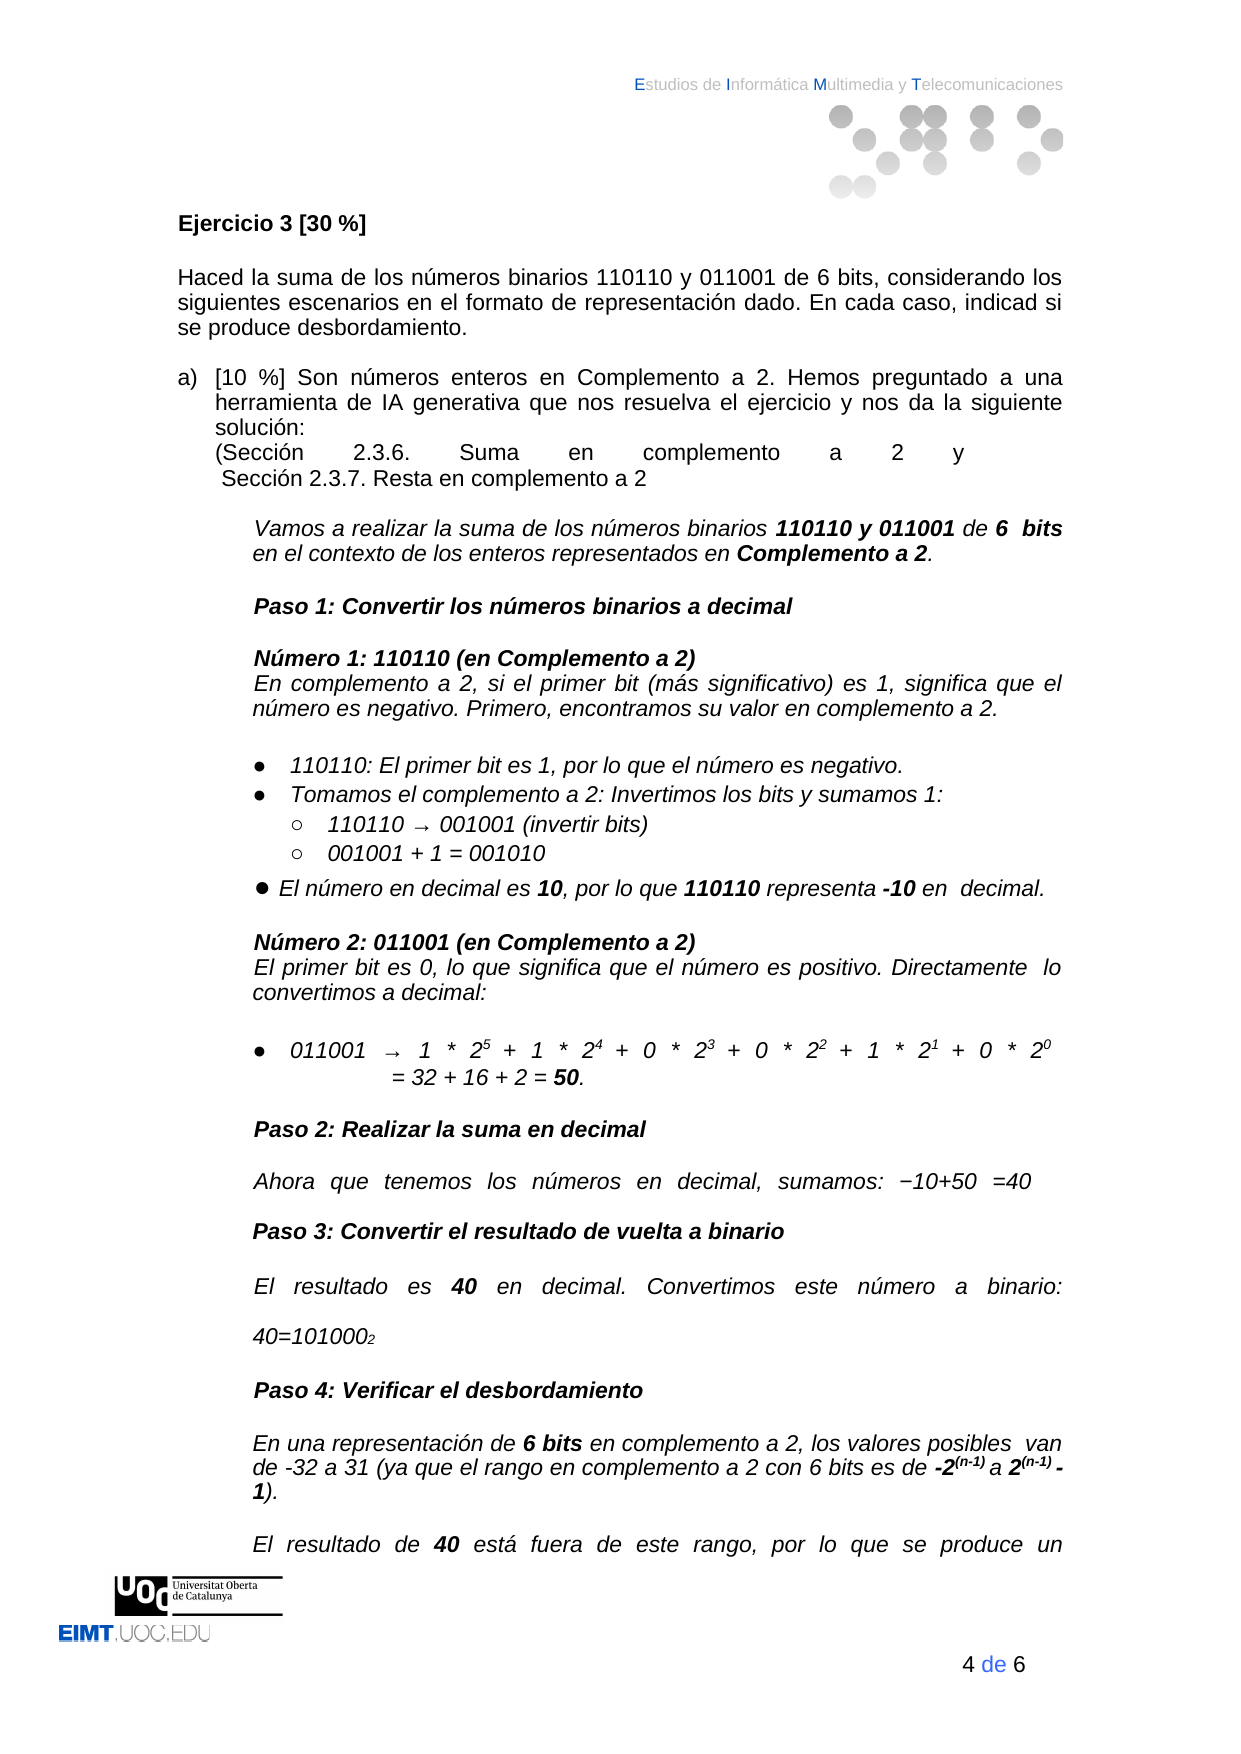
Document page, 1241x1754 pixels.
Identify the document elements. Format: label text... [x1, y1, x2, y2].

list 110110: El primer bit es 1, por lo que el número es negativo. [252, 752, 1063, 779]
list Tomamos el complemento a 2: Invertimos los bits y sumamos 1: [252, 781, 1063, 808]
text Paso 1: Convertir los números binarios a decimal [252, 593, 1063, 620]
text Ejercicio 3 [30 %] [177, 210, 1063, 236]
text Número 1: 110110 (en Complemento a 2) [252, 645, 1063, 672]
picture [59, 1567, 285, 1642]
text Haced la suma de los números binarios 110110 y 011001 de 6 bits, considerando los siguientes escenarios en el formato de representación dado. En cada caso, indicad si se produce desbordamiento. [177, 265, 1063, 340]
text Ahora que tenemos los números en decimal, sumamos: −10+50 =40 Paso 3: Convertir el resultado de vuelta a binario [252, 1168, 1063, 1244]
text Paso 2: Realizar la suma en decimal [252, 1116, 1063, 1142]
picture [829, 94, 1064, 210]
list 110110 → 001001 (invertir bits) [290, 811, 1063, 837]
text Número 2: 011001 (en Complemento a 2) [252, 929, 1063, 955]
text En complemento a 2, si el primer bit (más significativo) es 1, significa que el número es negativo. Primero, encontramos su valor en complemento a 2. [252, 672, 1063, 722]
text El primer bit es 0, lo que significa que el número es positivo. Directamente lo convertimos a decimal: [252, 955, 1063, 1005]
list [10 %] Son números enteros en Complemento a 2. Hemos preguntado a una herramienta de IA generativa que nos resuelva el ejercicio y nos da la siguiente solución: (Sección 2.3.6. Suma en complemento a 2 y Sección 2.3.7. Resta en complemento a 2 [177, 365, 1063, 491]
list 001001 + 1 = 001010 [290, 840, 1063, 866]
text El resultado es 40 en decimal. Convertimos este número a binario: 40=1010002 [252, 1273, 1063, 1350]
list 011001 → 1 * 25 + 1 * 24 + 0 * 23 + 0 * 22 + 1 * 21 + 0 * 20 = 32 + 16 + 2 = 50. [252, 1036, 1063, 1090]
text ● El número en decimal es 10, por lo que 110110 representa -10 en decimal. [252, 872, 1063, 902]
text Paso 4: Verificar el desbordamiento [252, 1377, 1063, 1403]
text El resultado de 40 está fuera de este rango, por lo que se produce un [252, 1532, 1063, 1557]
text Vamos a realizar la suma de los números binarios 110110 y 011001 de 6 bits en el contexto de los enteros representados en Complemento a 2. [252, 516, 1063, 567]
text En una representación de 6 bits en complemento a 2, los valores posibles van de -32 a 31 (ya que el rango en complemento a 2 con 6 bits es de -2(n-1) a 2(n-1) - 1). [252, 1432, 1063, 1504]
